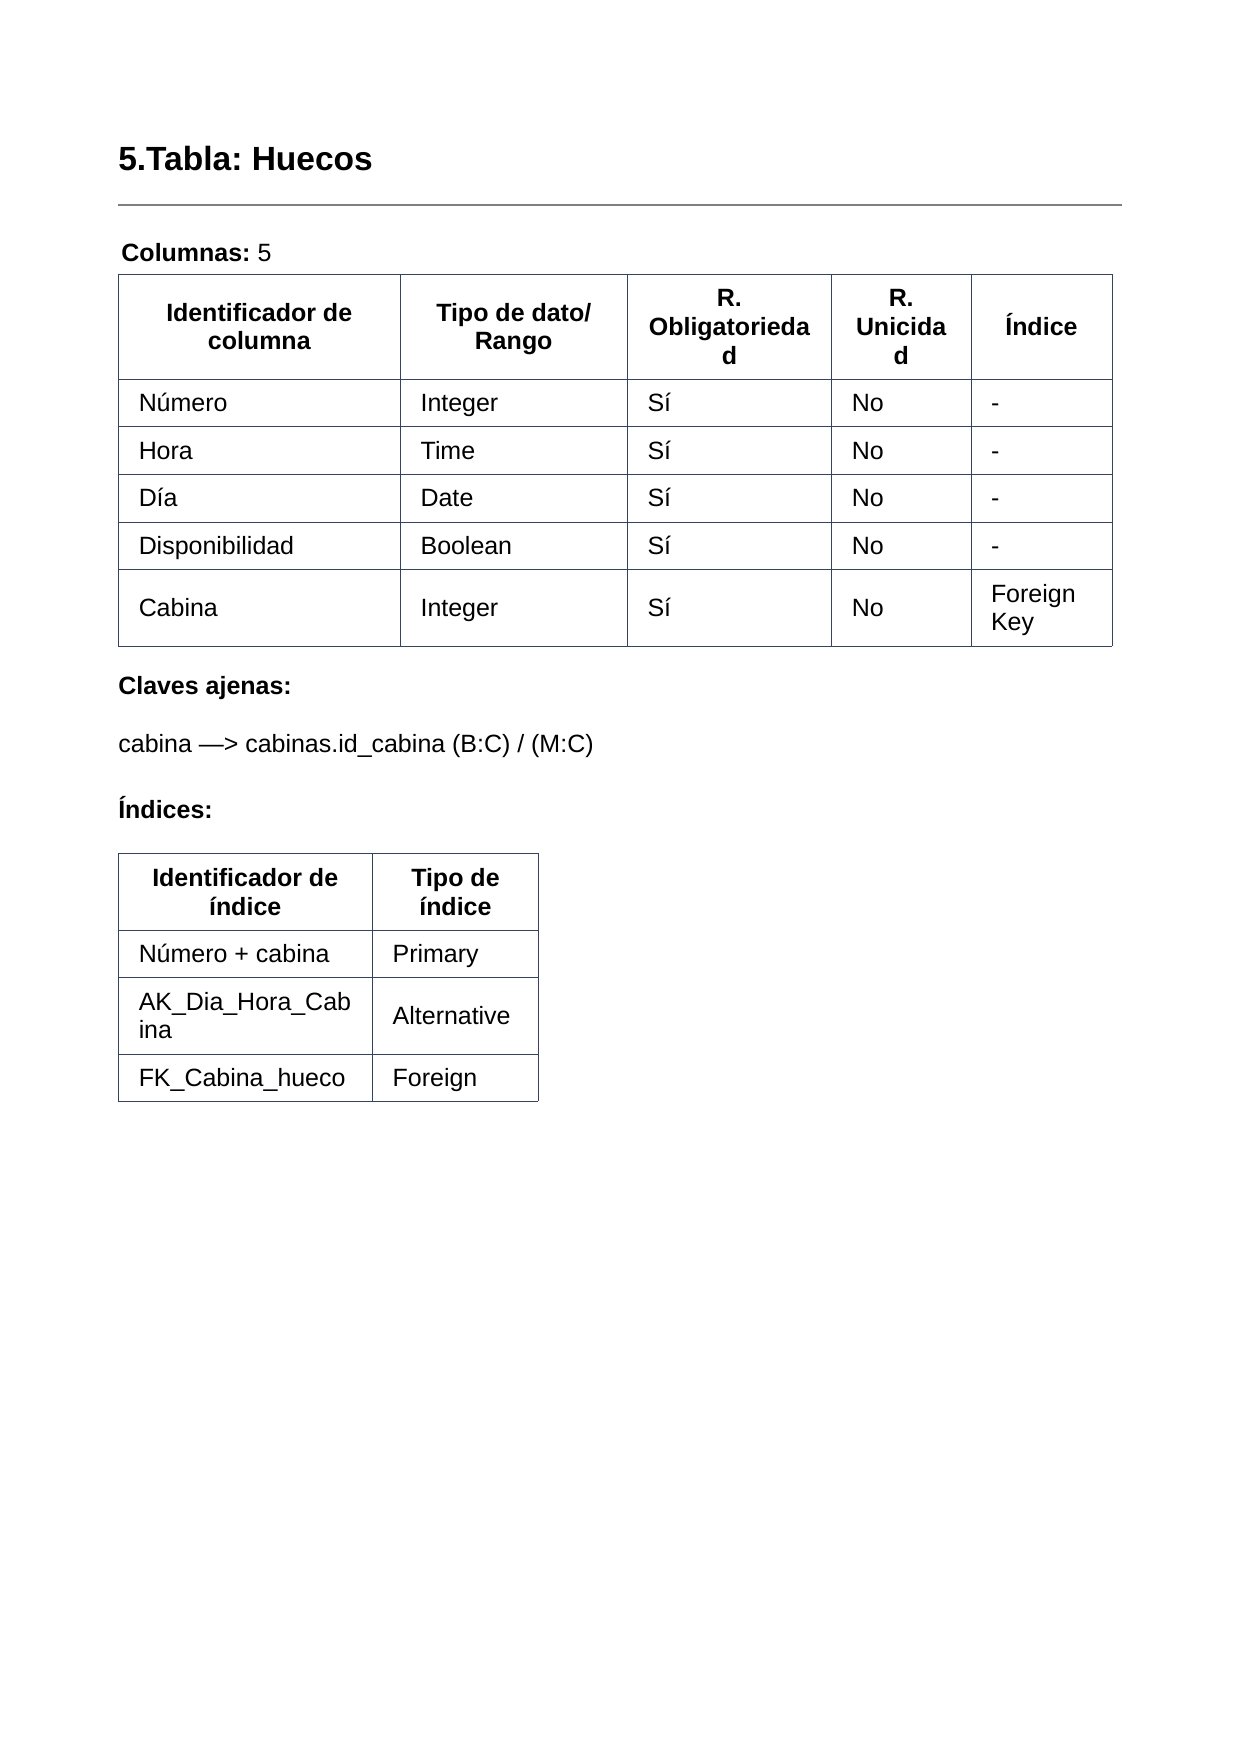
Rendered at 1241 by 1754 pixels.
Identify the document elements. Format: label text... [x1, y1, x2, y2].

text cabina —> cabinas.id_cabina (B:C) / (M:C) [118, 729, 1122, 757]
table_cell No [832, 475, 971, 522]
table_cell Time [401, 427, 627, 474]
table_cell Foreign Key [972, 570, 1112, 646]
table_cell Sí [628, 523, 831, 569]
table_cell No [832, 427, 971, 474]
table_cell Hora [119, 427, 400, 474]
table_cell Día [119, 475, 400, 522]
table_cell Integer [401, 570, 627, 646]
text Claves ajenas: [118, 671, 1122, 699]
table_cell Boolean [401, 523, 627, 569]
table_header Tipo de índice [373, 854, 538, 930]
table_cell Alternative [373, 978, 538, 1054]
text Columnas: 5 [121, 237, 1119, 266]
table_cell Número [119, 380, 400, 426]
table_header Índice [972, 275, 1112, 379]
table_header Identificador de índice [119, 854, 372, 930]
table_cell - [972, 475, 1112, 522]
table_header Tipo de dato/ Rango [401, 275, 627, 379]
table_cell No [832, 523, 971, 569]
table_cell Sí [628, 380, 831, 426]
table_cell Foreign [373, 1055, 538, 1101]
table_cell Sí [628, 475, 831, 522]
table_header R. Unicidad [832, 275, 971, 379]
table_cell Cabina [119, 570, 400, 646]
table_cell AK_Dia_Hora_Cabina [119, 978, 372, 1054]
table_cell Integer [401, 380, 627, 426]
table_cell Sí [628, 427, 831, 474]
table_cell No [832, 570, 971, 646]
table_cell Disponibilidad [119, 523, 400, 569]
table_cell Primary [373, 931, 538, 977]
table_cell Sí [628, 570, 831, 646]
table_header R. Obligatoriedad [628, 275, 831, 379]
table_cell Date [401, 475, 627, 522]
table_cell - [972, 380, 1112, 426]
table_cell - [972, 427, 1112, 474]
table_header Identificador de columna [119, 275, 400, 379]
table_cell Número + cabina [119, 931, 372, 977]
text Índices: [118, 795, 1122, 824]
table_cell No [832, 380, 971, 426]
table_cell - [972, 523, 1112, 569]
subtitle 5.Tabla: Huecos [118, 139, 1122, 178]
table_cell FK_Cabina_hueco [119, 1055, 372, 1101]
